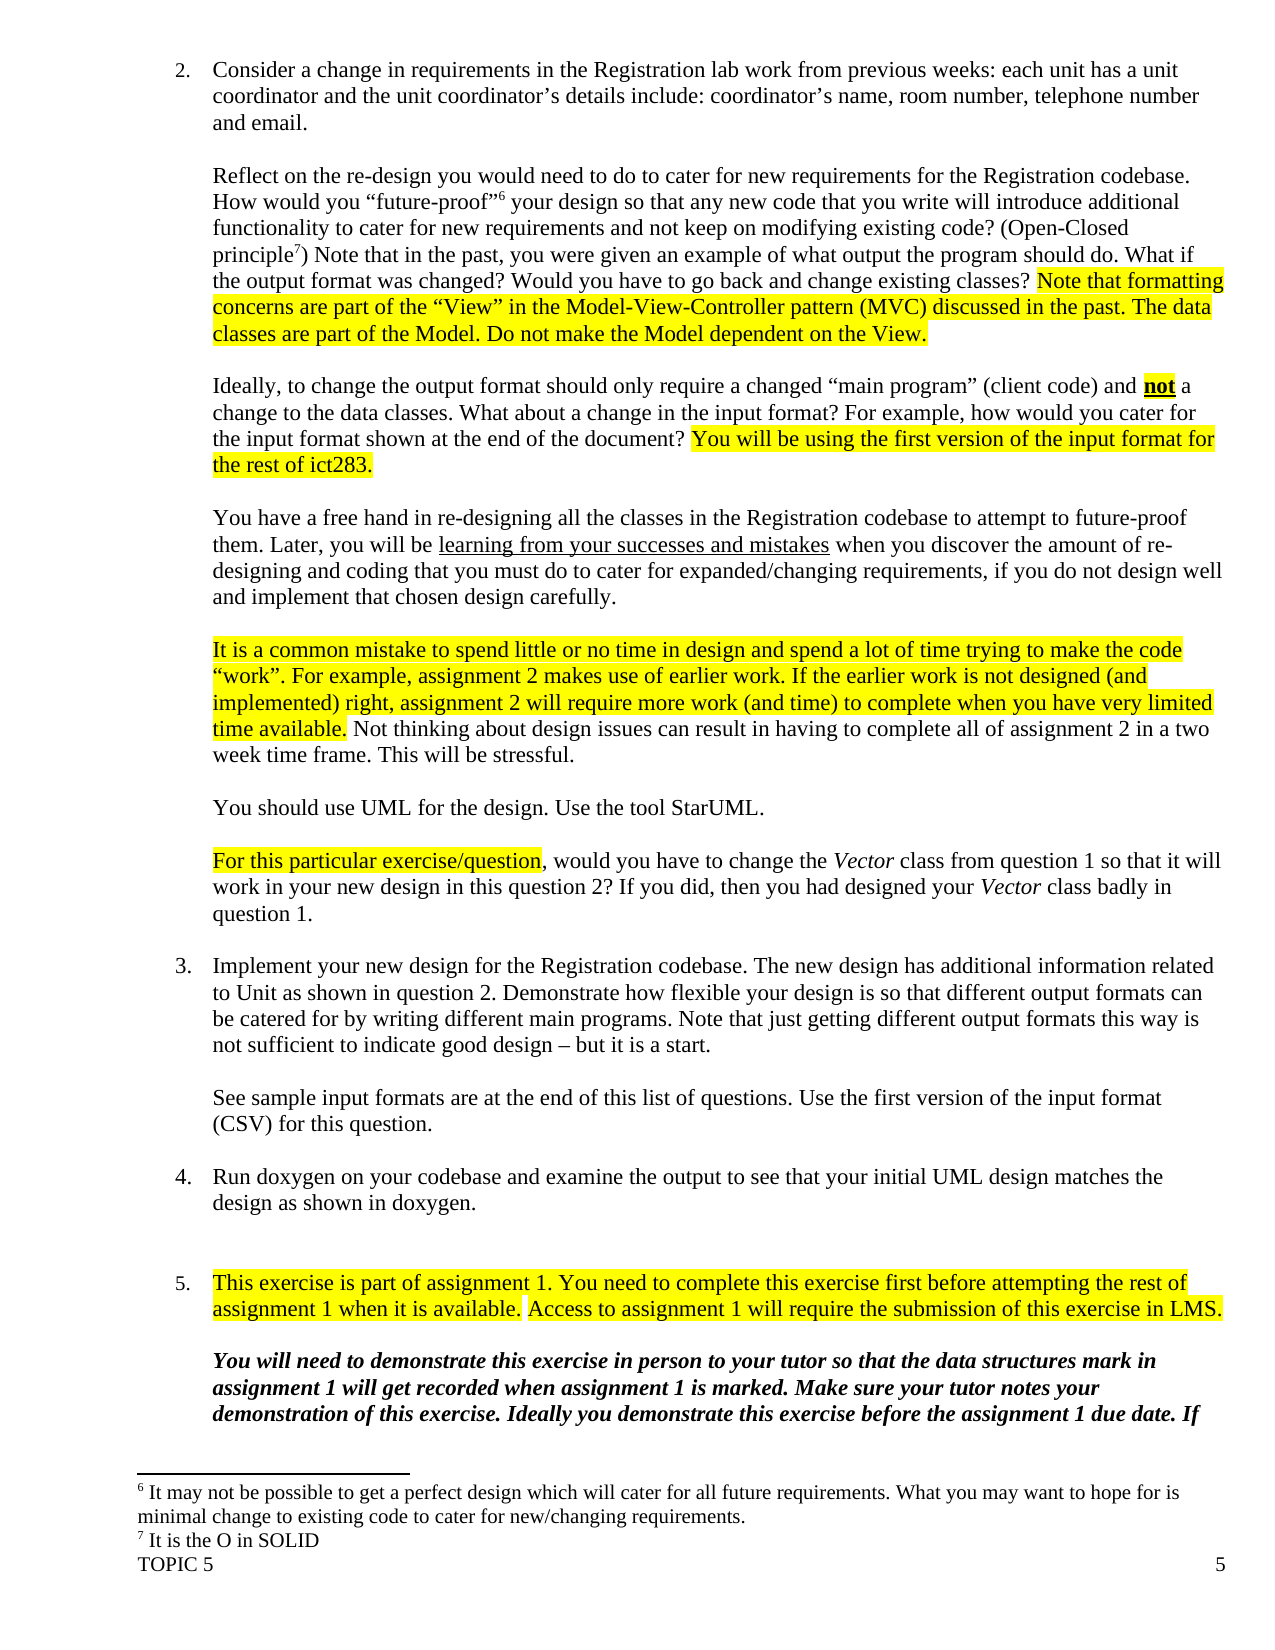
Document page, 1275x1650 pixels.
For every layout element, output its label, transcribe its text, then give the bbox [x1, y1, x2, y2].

text See sample input formats are at the end of this list of questions. Use the first version of the input format (CSV) for this question. [212, 1084, 1226, 1137]
list Implement your new design for the Registration codebase. The new design has additional information related to Unit as shown in question 2. Demonstrate how flexible your design is so that different output formats can be catered for by writing different main programs. Note that just getting different output formats this way is not sufficient to indicate good design – but it is a start. [175, 952, 1226, 1058]
list Run doxygen on your codebase and examine the output to see that your initial UML design matches the design as shown in doxygen. [175, 1163, 1226, 1216]
list It is the O in SOLID [137, 1528, 1226, 1552]
text You have a free hand in re-designing all the classes in the Registration codebase to attempt to future-proof them. Later, you will be learning from your successes and mistakes when you discover the amount of re-designing and coding that you must do to cater for expanded/changing requirements, if you do not design well and implement that chosen design carefully. [212, 504, 1226, 610]
text It is a common mistake to spend little or no time in design and spend a lot of time trying to make the code “work”. For example, assignment 2 makes use of earlier work. If the earlier work is not designed (and implemented) right, assignment 2 will require more work (and time) to complete when you have very limited time available. Not thinking about design issues can result in having to complete all of assignment 2 in a two week time frame. This will be stressful. [212, 636, 1226, 768]
text Ideally, to change the output format should only require a changed “main program” (client code) and not a change to the data classes. What about a change in the input format? For example, how would you cater for the input format shown at the end of the document? You will be using the first version of the input format for the rest of ict283. [212, 372, 1226, 478]
text For this particular exercise/question, would you have to change the Vector class from question 1 so that it will work in your new design in this question 2? If you did, then you had designed your Vector class badly in question 1. [212, 847, 1226, 926]
list Consider a change in requirements in the Registration lab work from previous weeks: each unit has a unit coordinator and the unit coordinator’s details include: coordinator’s name, room number, telephone number and email. Reflect on the re-design you would need to do to cater for new requirements for the Registration codebase. How would you “future-proof” your design so that any new code that you write will introduce additional functionality to cater for new requirements and not keep on modifying existing code? (Open-Closed principle) Note that in the past, you were given an example of what output the program should do. What if the output format was changed? Would you have to go back and change existing classes? Note that formatting concerns are part of the “View” in the Model-View-Controller pattern (MVC) discussed in the past. The data classes are part of the Model. Do not make the Model dependent on the View. [175, 56, 1226, 346]
list This exercise is part of assignment 1. You need to complete this exercise first before attempting the rest of assignment 1 when it is available. Access to assignment 1 will require the submission of this exercise in LMS. You will need to demonstrate this exercise in person to your tutor so that the data structures mark in assignment 1 will get recorded when assignment 1 is marked. Make sure your tutor notes your demonstration of this exercise. Ideally you demonstrate this exercise before the assignment 1 due date. If [175, 1268, 1226, 1427]
list It may not be possible to get a perfect design which will cater for all future requirements. What you may want to hope for is minimal change to existing code to cater for new/changing requirements. [137, 1480, 1226, 1528]
text You should use UML for the design. Use the tool StarUML. [212, 794, 1226, 821]
